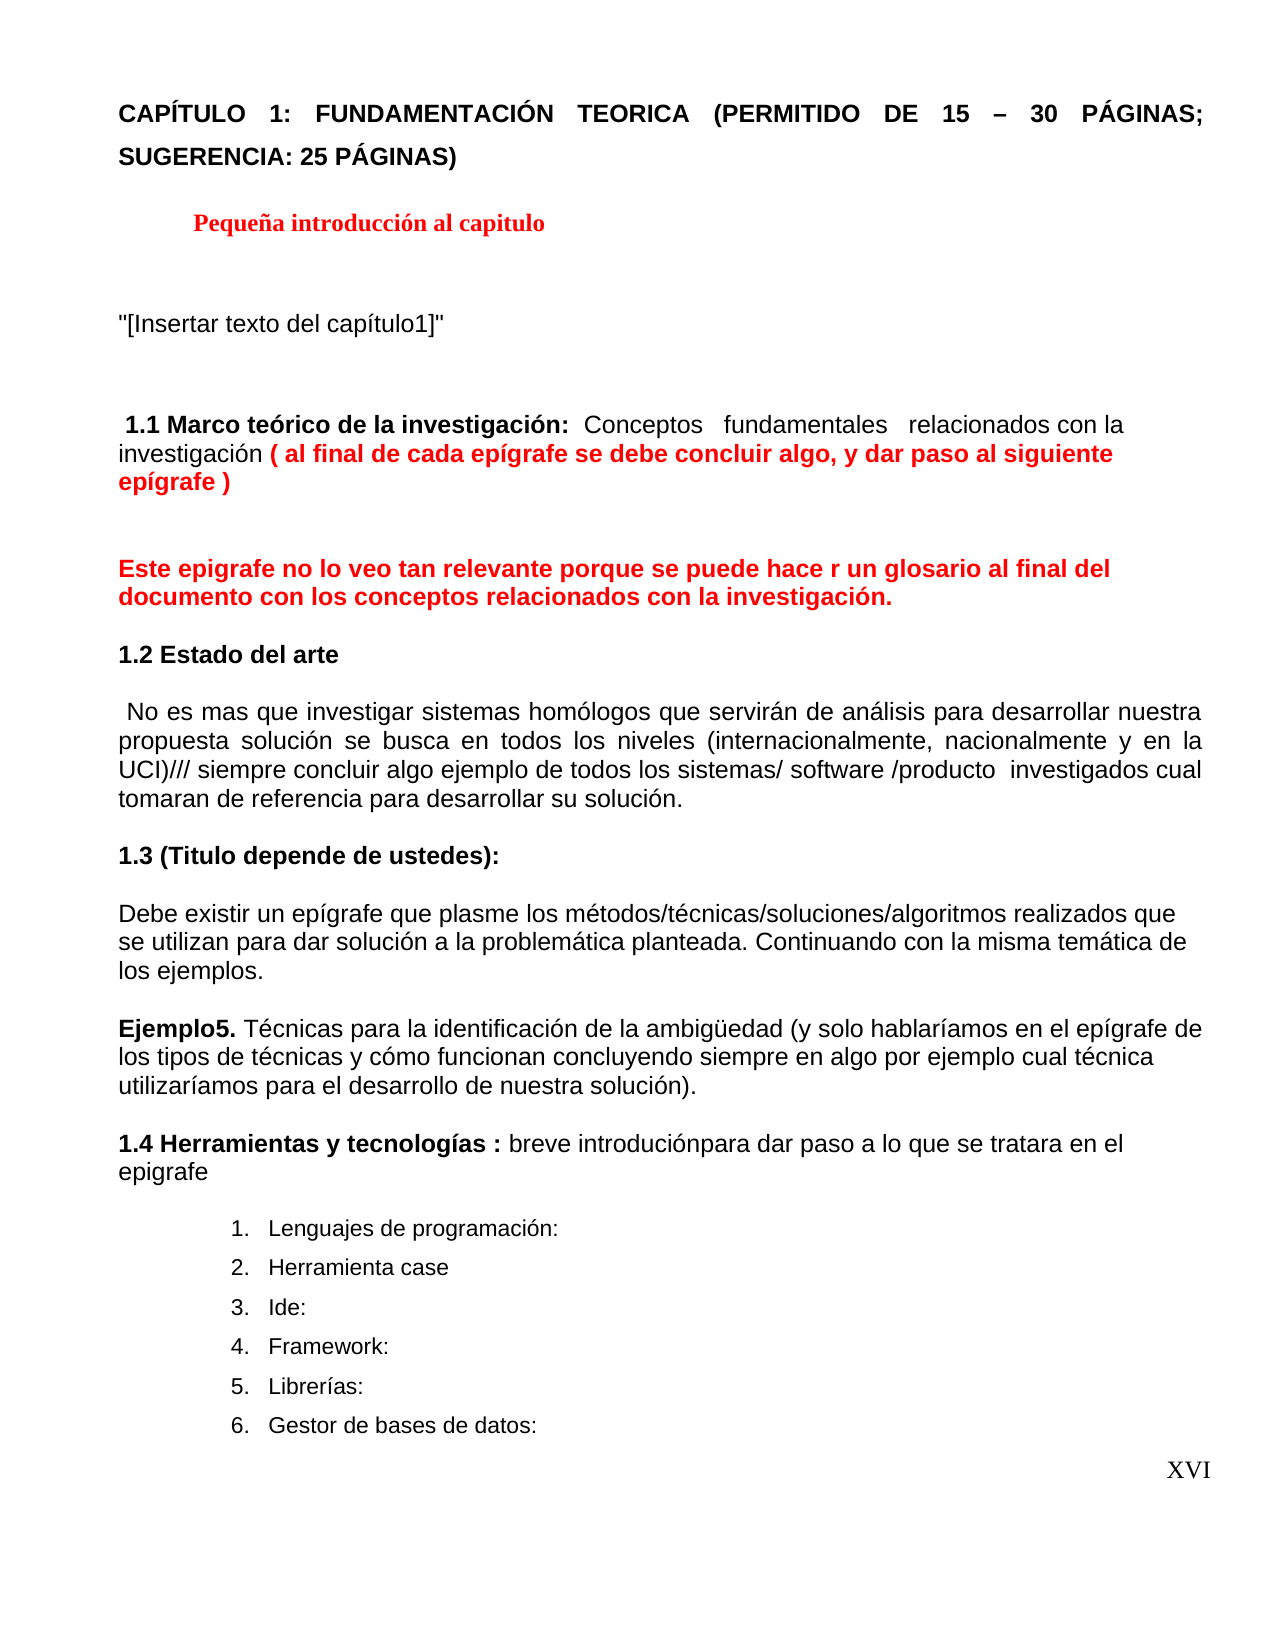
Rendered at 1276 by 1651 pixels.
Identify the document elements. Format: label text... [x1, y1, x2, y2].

text Ejemplo5. Técnicas para la identificación de la ambigüedad (y solo hablaríamos en el epígrafe de los tipos de técnicas y cómo funcionan concluyendo siempre en algo por ejemplo cual técnica utilizaríamos para el desarrollo de nuestra solución). [118, 1013, 1204, 1100]
list Lenguajes de programación: [231, 1215, 1204, 1241]
text 1.1 Marco teórico de la investigación: Conceptos fundamentales relacionados con la investigación ( al final de cada epígrafe se debe concluir algo, y dar paso al siguiente epígrafe ) [118, 410, 1204, 496]
text No es mas que investigar sistemas homólogos que servirán de análisis para desarrollar nuestra propuesta solución se busca en todos los niveles (internacionalmente, nacionalmente y en la UCI)/// siempre concluir algo ejemplo de todos los sistemas/ software /producto investigados cual tomaran de referencia para desarrollar su solución. [118, 697, 1204, 812]
text "[Insertar texto del capítulo1]" [118, 309, 1204, 338]
text 1.2 Estado del arte [118, 640, 1204, 668]
text Este epigrafe no lo veo tan relevante porque se puede hace r un glosario al final del documento con los conceptos relacionados con la investigación. [118, 553, 1204, 611]
list Framework: [231, 1333, 1204, 1359]
list Herramienta case [231, 1254, 1204, 1281]
list Gestor de bases de datos: [231, 1412, 1204, 1438]
subtitle capítulo 1: Fundamentación teorica (Permitido de 15 – 30 páginas; sugerencia: 25 páginas) [118, 99, 1204, 171]
text 1.4 Herramientas y tecnologías : breve introduciónpara dar paso a lo que se tratara en el epigrafe [118, 1128, 1204, 1186]
list Librerías: [231, 1373, 1204, 1399]
text 1.3 (Titulo depende de ustedes): [118, 841, 1204, 870]
text Debe existir un epígrafe que plasme los métodos/técnicas/soluciones/algoritmos realizados que se utilizan para dar solución a la problemática planteada. Continuando con la misma temática de los ejemplos. [118, 898, 1204, 985]
text Pequeña introducción al capitulo [118, 208, 1204, 237]
list Ide: [231, 1294, 1204, 1320]
